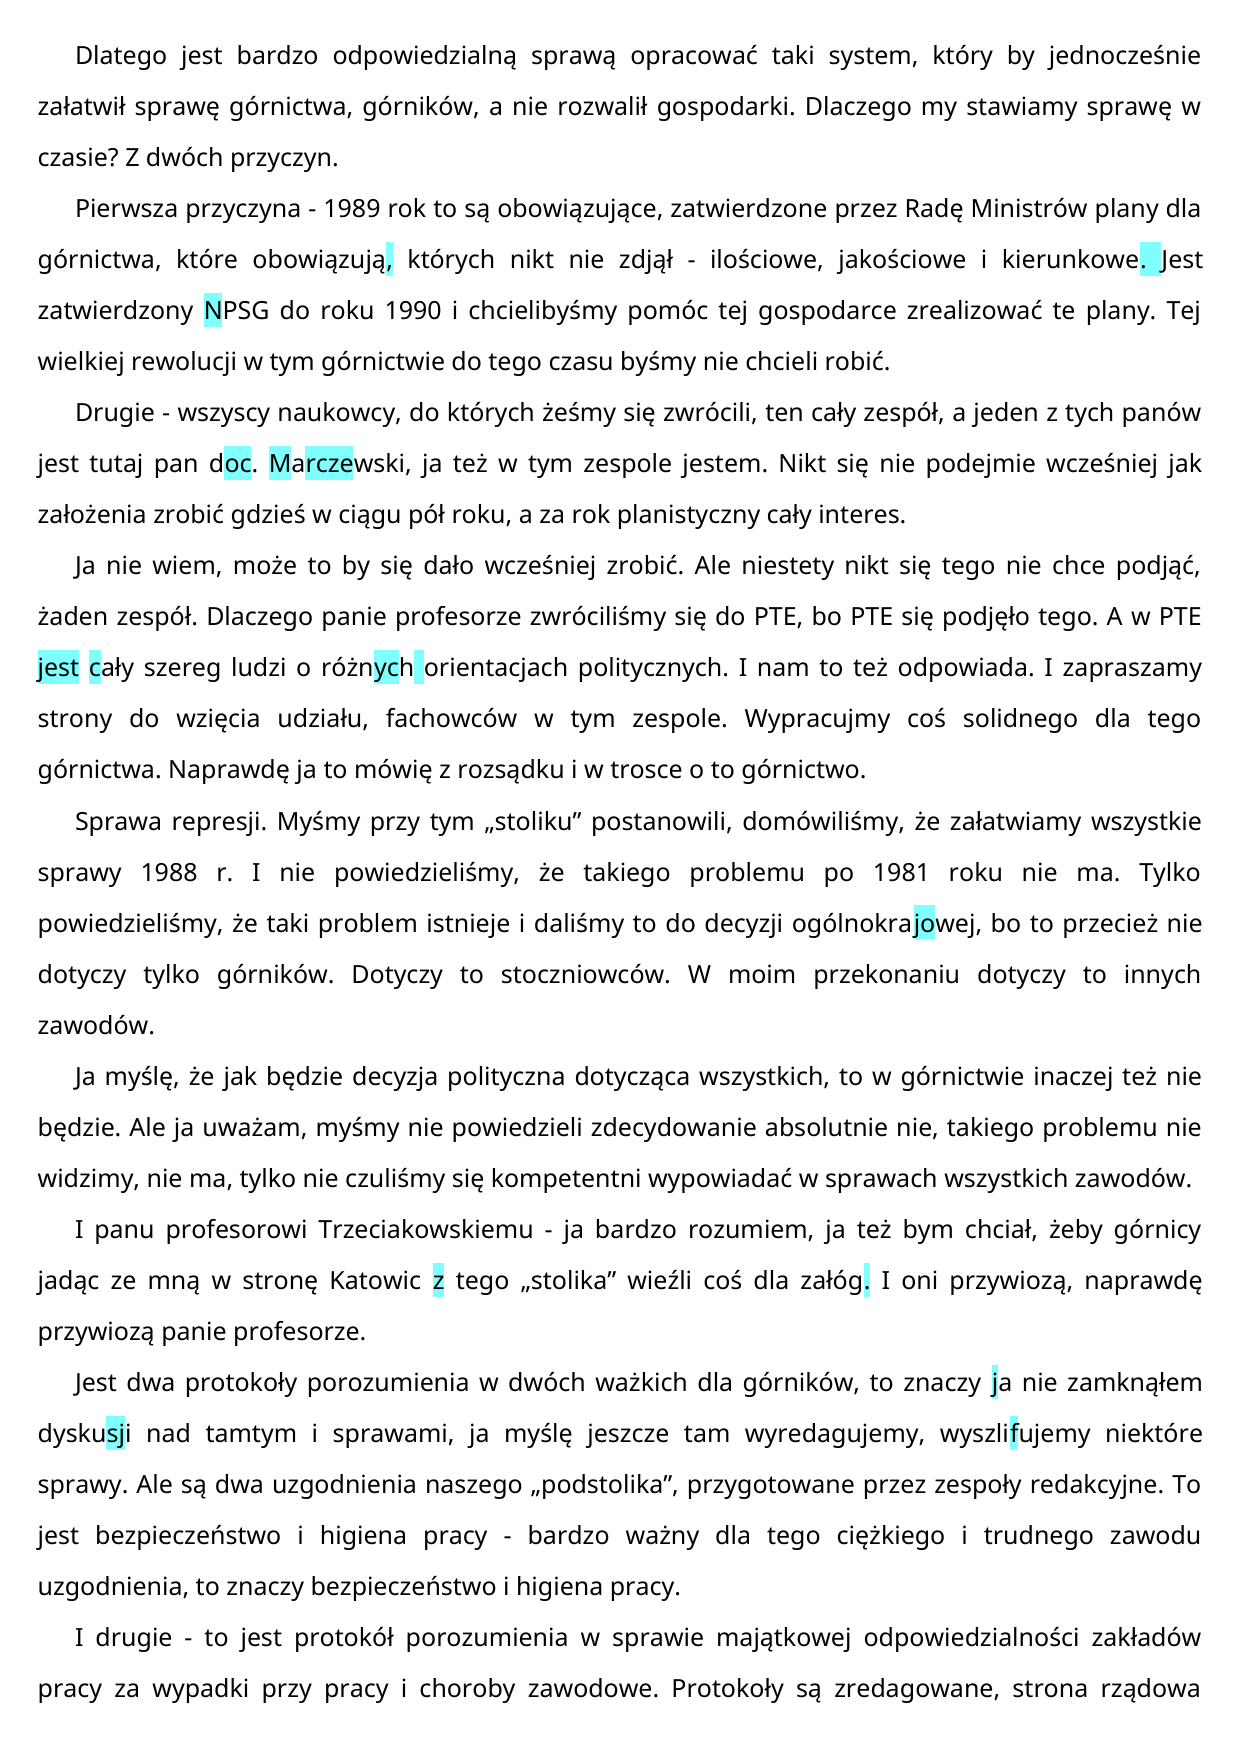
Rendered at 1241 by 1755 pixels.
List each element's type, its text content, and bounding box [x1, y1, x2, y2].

text Pierwsza przyczyna - 1989 rok to są obowiązujące, zatwierdzone przez Radę Ministrów plany dla górnictwa, które obowiązują, których nikt nie zdjął - ilościowe, jakościowe i kierunkowe. Jest zatwierdzony NPSG do roku 1990 i chcielibyśmy pomóc tej gospodarce zrealizować te plany. Tej wielkiej rewolucji w tym górnictwie do tego czasu byśmy nie chcieli robić. [37, 191, 1203, 378]
text I panu profesorowi Trzeciakowskiemu - ja bardzo rozumiem, ja też bym chciał, żeby górnicy jadąc ze mną w stronę Katowic z tego „stolika” wieźli coś dla załóg. I oni przywiozą, naprawdę przywiozą panie profesorze. [37, 1211, 1203, 1348]
text Ja nie wiem, może to by się dało wcześniej zrobić. Ale niestety nikt się tego nie chce podjąć, żaden zespół. Dlaczego panie profesorze zwróciliśmy się do PTE, bo PTE się podjęło tego. A w PTE jest cały szereg ludzi o różnych orientacjach politycznych. I nam to też odpowiada. I zapraszamy strony do wzięcia udziału, fachowców w tym zespole. Wypracujmy coś solidnego dla tego górnictwa. Naprawdę ja to mówię z rozsądku i w trosce o to górnictwo. [37, 548, 1203, 786]
text Ja myślę, że jak będzie decyzja polityczna dotycząca wszystkich, to w górnictwie inaczej też nie będzie. Ale ja uważam, myśmy nie powiedzieli zdecydowanie absolutnie nie, takiego problemu nie widzimy, nie ma, tylko nie czuliśmy się kompetentni wypowiadać w sprawach wszystkich zawodów. [37, 1058, 1203, 1194]
text I drugie - to jest protokół porozumienia w sprawie majątkowej odpowiedzialności zakładów pracy za wypadki przy pracy i choroby zawodowe. Protokoły są zredagowane, strona rządowa [37, 1620, 1203, 1705]
text Dlatego jest bardzo odpowiedzialną sprawą opracować taki system, który by jednocześnie załatwił sprawę górnictwa, górników, a nie rozwalił gospodarki. Dlaczego my stawiamy sprawę w czasie? Z dwóch przyczyn. [37, 37, 1203, 174]
text Jest dwa protokoły porozumienia w dwóch ważkich dla górników, to znaczy ja nie zamknąłem dyskusji nad tamtym i sprawami, ja myślę jeszcze tam wyredagujemy, wyszlifujemy niektóre sprawy. Ale są dwa uzgodnienia naszego „podstolika”, przygotowane przez zespoły redakcyjne. To jest bezpieczeństwo i higiena pracy - bardzo ważny dla tego ciężkiego i trudnego zawodu uzgodnienia, to znaczy bezpieczeństwo i higiena pracy. [37, 1364, 1203, 1603]
text Drugie - wszyscy naukowcy, do których żeśmy się zwrócili, ten cały zespół, a jeden z tych panów jest tutaj pan doc. Marczewski, ja też w tym zespole jestem. Nikt się nie podejmie wcześniej jak założenia zrobić gdzieś w ciągu pół roku, a za rok planistyczny cały interes. [37, 395, 1203, 531]
text Sprawa represji. Myśmy przy tym „stoliku” postanowili, domówiliśmy, że załatwiamy wszystkie sprawy 1988 r. I nie powiedzieliśmy, że takiego problemu po 1981 roku nie ma. Tylko powiedzieliśmy, że taki problem istnieje i daliśmy to do decyzji ogólnokrajowej, bo to przecież nie dotyczy tylko górników. Dotyczy to stoczniowców. W moim przekonaniu dotyczy to innych zawodów. [37, 803, 1203, 1041]
